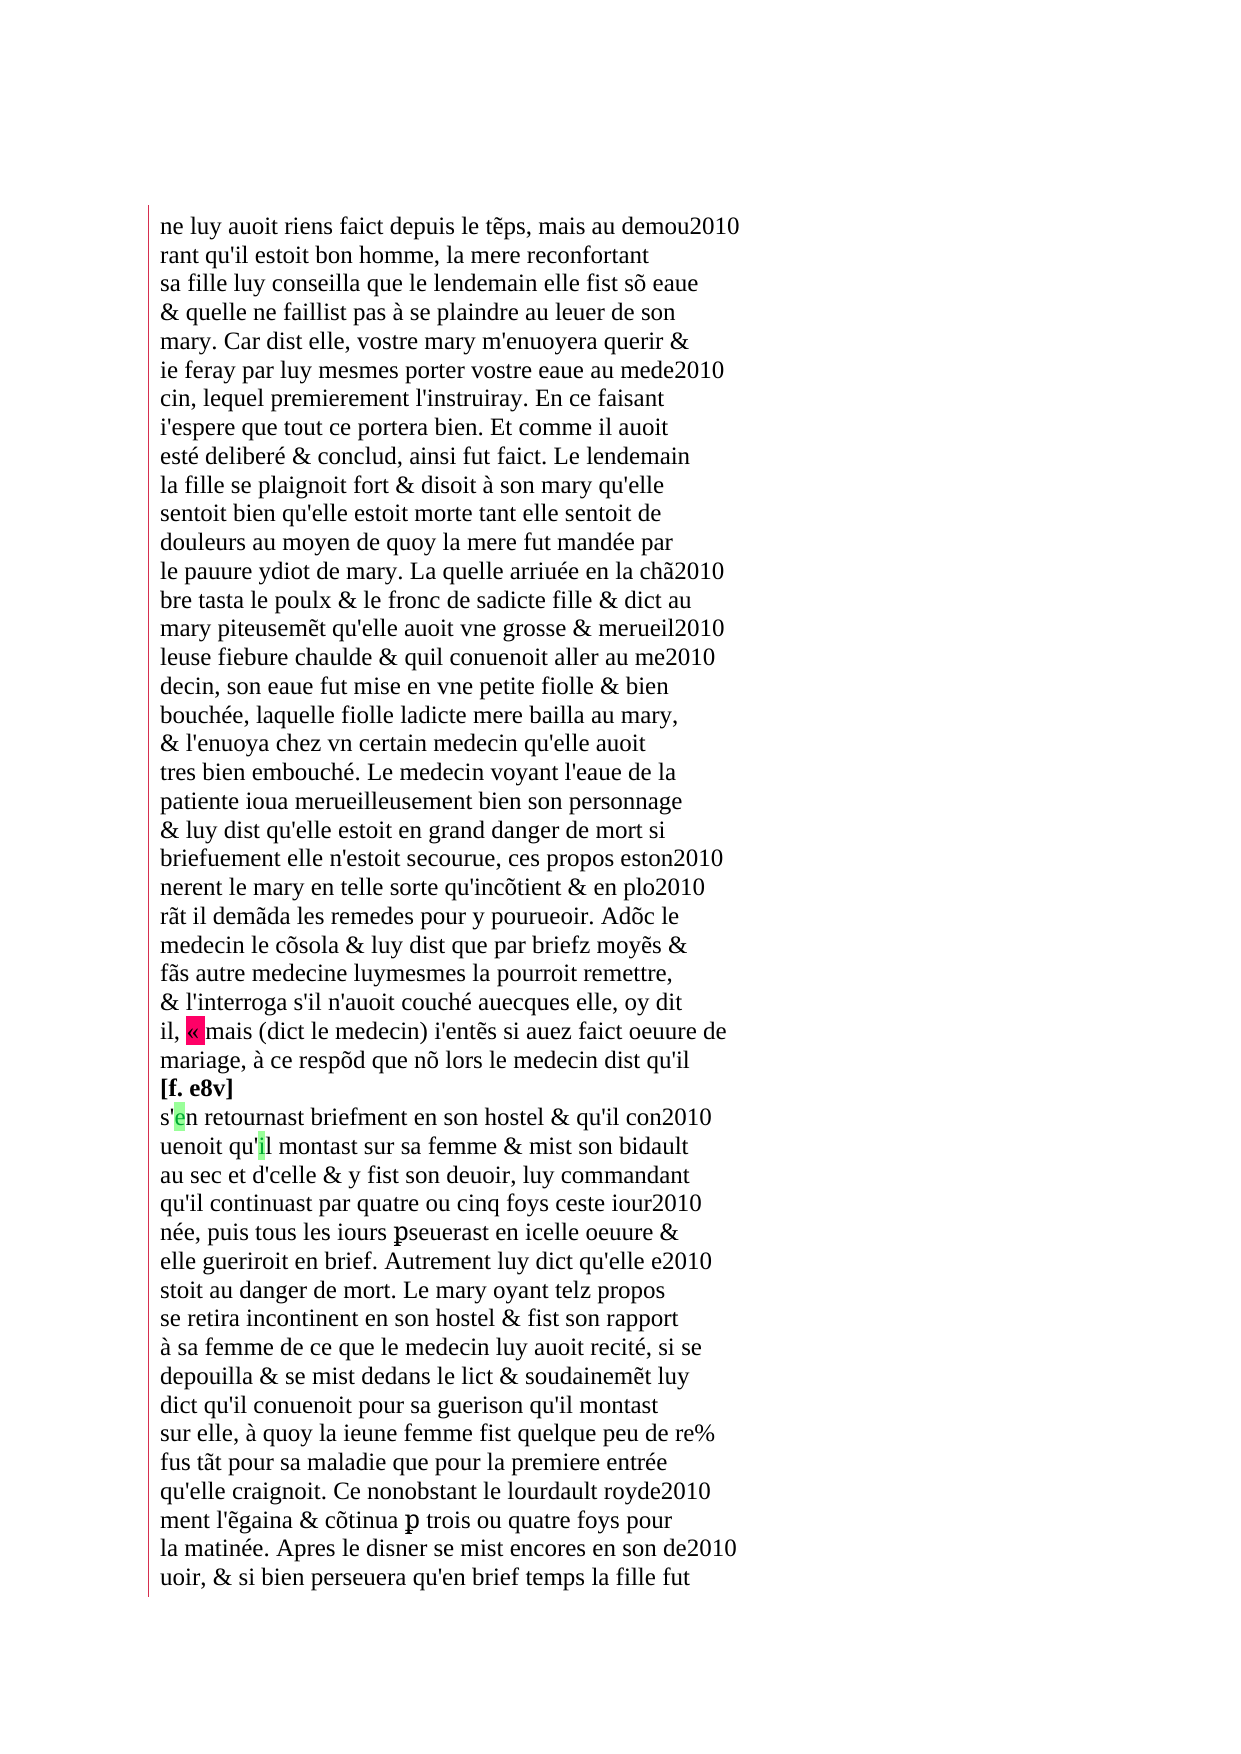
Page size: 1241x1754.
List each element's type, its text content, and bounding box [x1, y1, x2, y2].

text ne luy auoit riens faict depuis le tẽps, mais au demou2010 rant qu'il estoit bon homme, la mere reconfortant sa fille luy conseilla que le lendemain elle fist sõ eaue & quelle ne faillist pas à se plaindre au leuer de son mary. Car dist elle, vostre mary m'enuoyera querir & ie feray par luy mesmes porter vostre eaue au mede2010 cin, lequel premierement l'instruiray. En ce faisant i'espere que tout ce portera bien. Et comme il auoit esté deliberé & conclud, ainsi fut faict. Le lendemain la fille se plaignoit fort & disoit à son mary qu'elle sentoit bien qu'elle estoit morte tant elle sentoit de douleurs au moyen de quoy la mere fut mandée par le pauure ydiot de mary. La quelle arriuée en la chã2010 bre tasta le poulx & le fronc de sadicte fille & dict au mary piteusemẽt qu'elle auoit vne grosse & merueil2010 leuse fiebure chaulde & quil conuenoit aller au me2010 decin, son eaue fut mise en vne petite fiolle & bien bouchée, laquelle fiolle ladicte mere bailla au mary, & l'enuoya chez vn certain medecin qu'elle auoit tres bien embouché. Le medecin voyant l'eaue de la patiente ioua merueilleusement bien son personnage & luy dist qu'elle estoit en grand danger de mort si briefuement elle n'estoit secourue, ces propos eston2010 nerent le mary en telle sorte qu'incõtient & en plo2010 rãt il demãda les remedes pour y pourueoir. Adõc le medecin le cõsola & luy dist que par briefz moyẽs & fãs autre medecine luymesmes la pourroit remettre, & l'interroga s'il n'auoit couché auecques elle, oy dit il, « mais (dict le medecin) i'entẽs si auez faict oeuure de mariage, à ce respõd que nõ lors le medecin dist qu'il [f. e8v] s'en retournast briefment en son hostel & qu'il con2010 uenoit qu'il montast sur sa femme & mist son bidault au sec et d'celle & y fist son deuoir, luy commandant qu'il continuast par quatre ou cinq foys ceste iour2010 née, puis tous les iours ꝑseuerast en icelle oeuure & elle gueriroit en brief. Autrement luy dict qu'elle e2010 stoit au danger de mort. Le mary oyant telz propos se retira incontinent en son hostel & fist son rapport à sa femme de ce que le medecin luy auoit recité, si se depouilla & se mist dedans le lict & soudainemẽt luy dict qu'il conuenoit pour sa guerison qu'il montast sur elle, à quoy la ieune femme fist quelque peu de re% fus tãt pour sa maladie que pour la premiere entrée qu'elle craignoit. Ce nonobstant le lourdault royde2010 ment l'ẽgaina & cõtinua ꝑ trois ou quatre foys pour la matinée. Apres le disner se mist encores en son de2010 uoir, & si bien perseuera qu'en brief temps la fille fut [149, 205, 1093, 1597]
